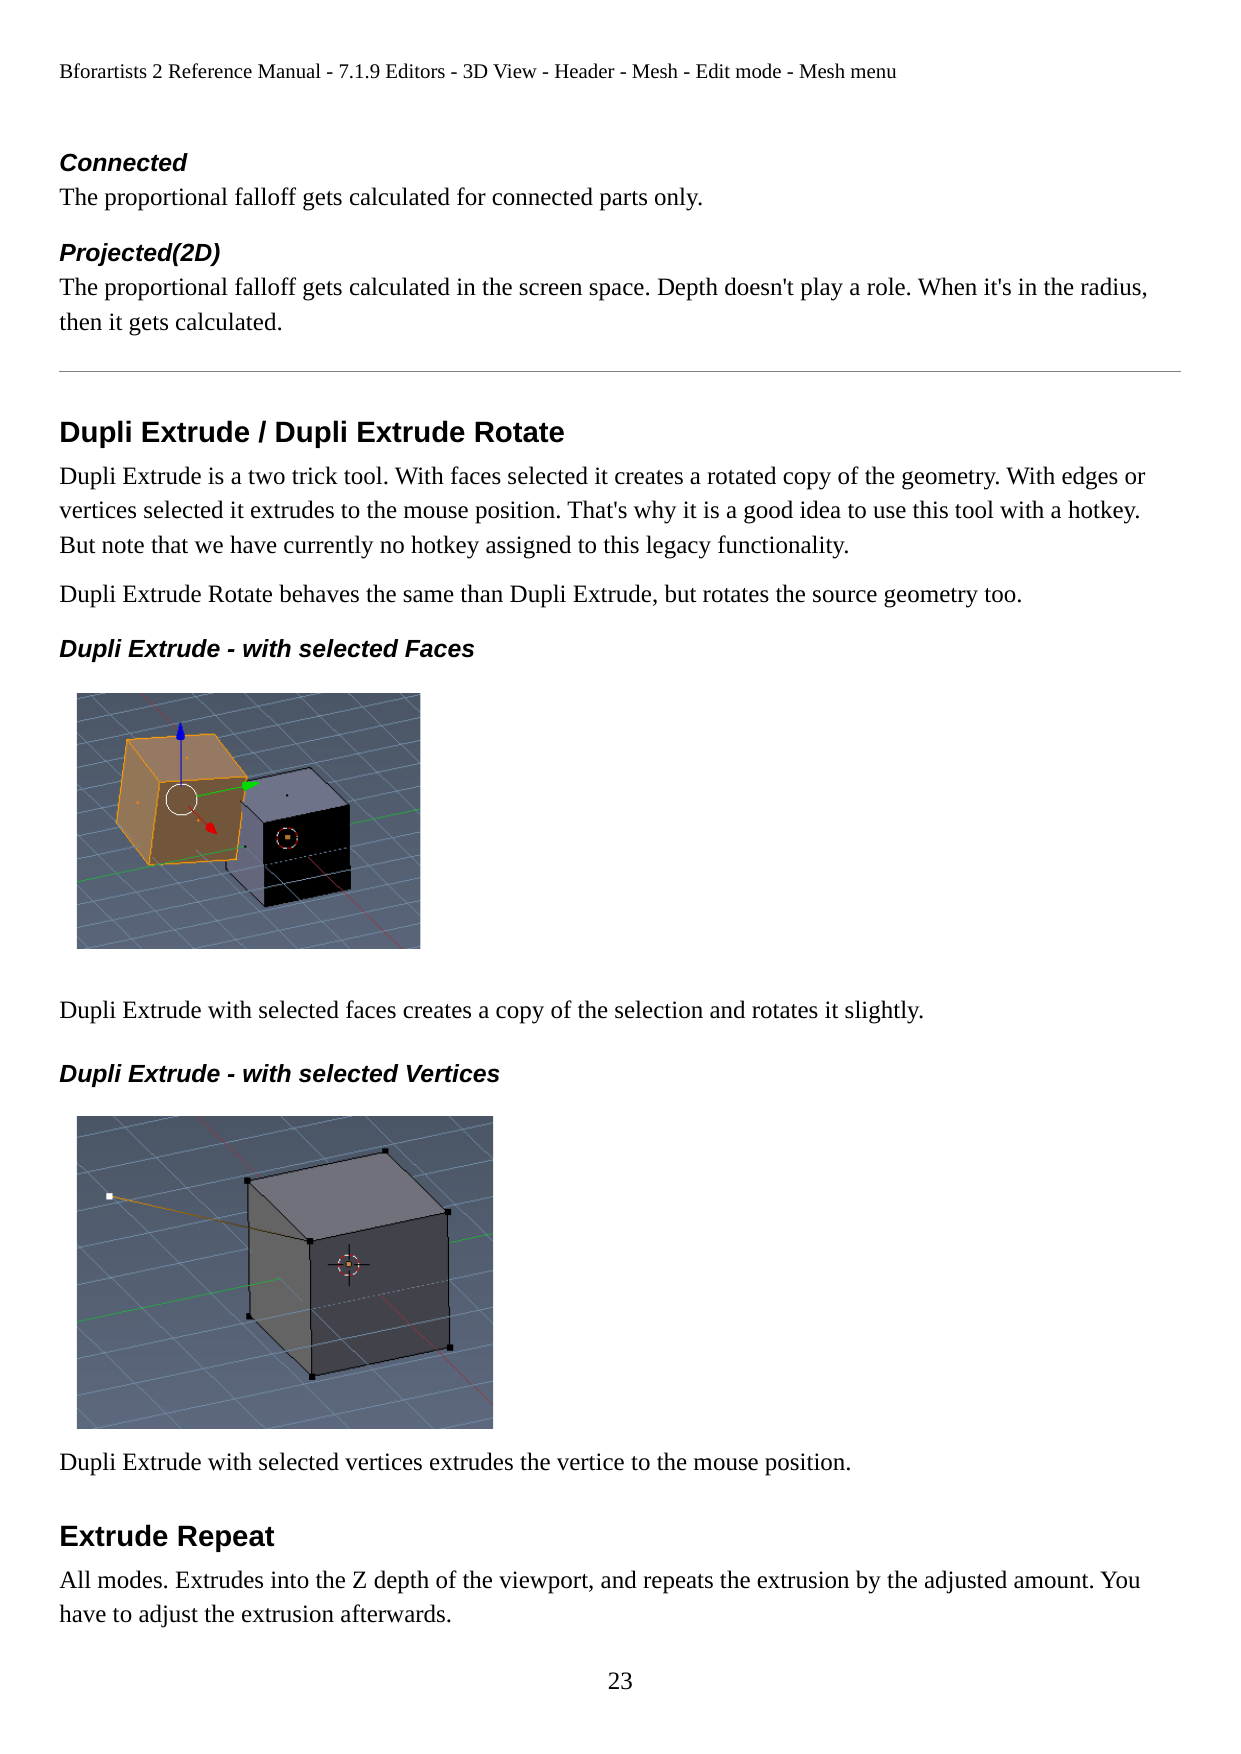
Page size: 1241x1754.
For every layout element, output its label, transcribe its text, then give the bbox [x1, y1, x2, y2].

text The proportional falloff gets calculated in the screen space. Depth doesn't play a role. When it's in the radius, then it gets calculated. [59, 272, 1181, 336]
text All modes. Extrudes into the Z depth of the viewport, and repeats the extrusion by the adjusted amount. You have to adjust the extrusion afterwards. [59, 1565, 1181, 1628]
subtitle Connected [59, 148, 1181, 176]
text Dupli Extrude with selected faces creates a copy of the selection and rotates it slightly. [59, 995, 1181, 1024]
picture [76, 693, 421, 949]
text Dupli Extrude is a two trick tool. With faces selected it creates a rotated copy of the geometry. With edges or vertices selected it extrudes to the mouse position. That's why it is a good idea to use this tool with a hotkey. But note that we have currently no hotkey assigned to this legacy functionality. [59, 461, 1181, 559]
subtitle Extrude Repeat [59, 1519, 1181, 1553]
subtitle Dupli Extrude - with selected Faces [59, 634, 1181, 663]
text Dupli Extrude Rotate behaves the same than Dupli Extrude, but rotates the source geometry too. [59, 579, 1181, 608]
text The proportional falloff gets calculated for connected parts only. [59, 182, 1181, 211]
subtitle Dupli Extrude - with selected Vertices [59, 1059, 1181, 1088]
subtitle Dupli Extrude / Dupli Extrude Rotate [59, 415, 1181, 448]
subtitle Projected(2D) [59, 238, 1181, 266]
picture [76, 1116, 494, 1429]
text Dupli Extrude with selected vertices extrudes the vertice to the mouse position. [59, 1094, 1181, 1476]
